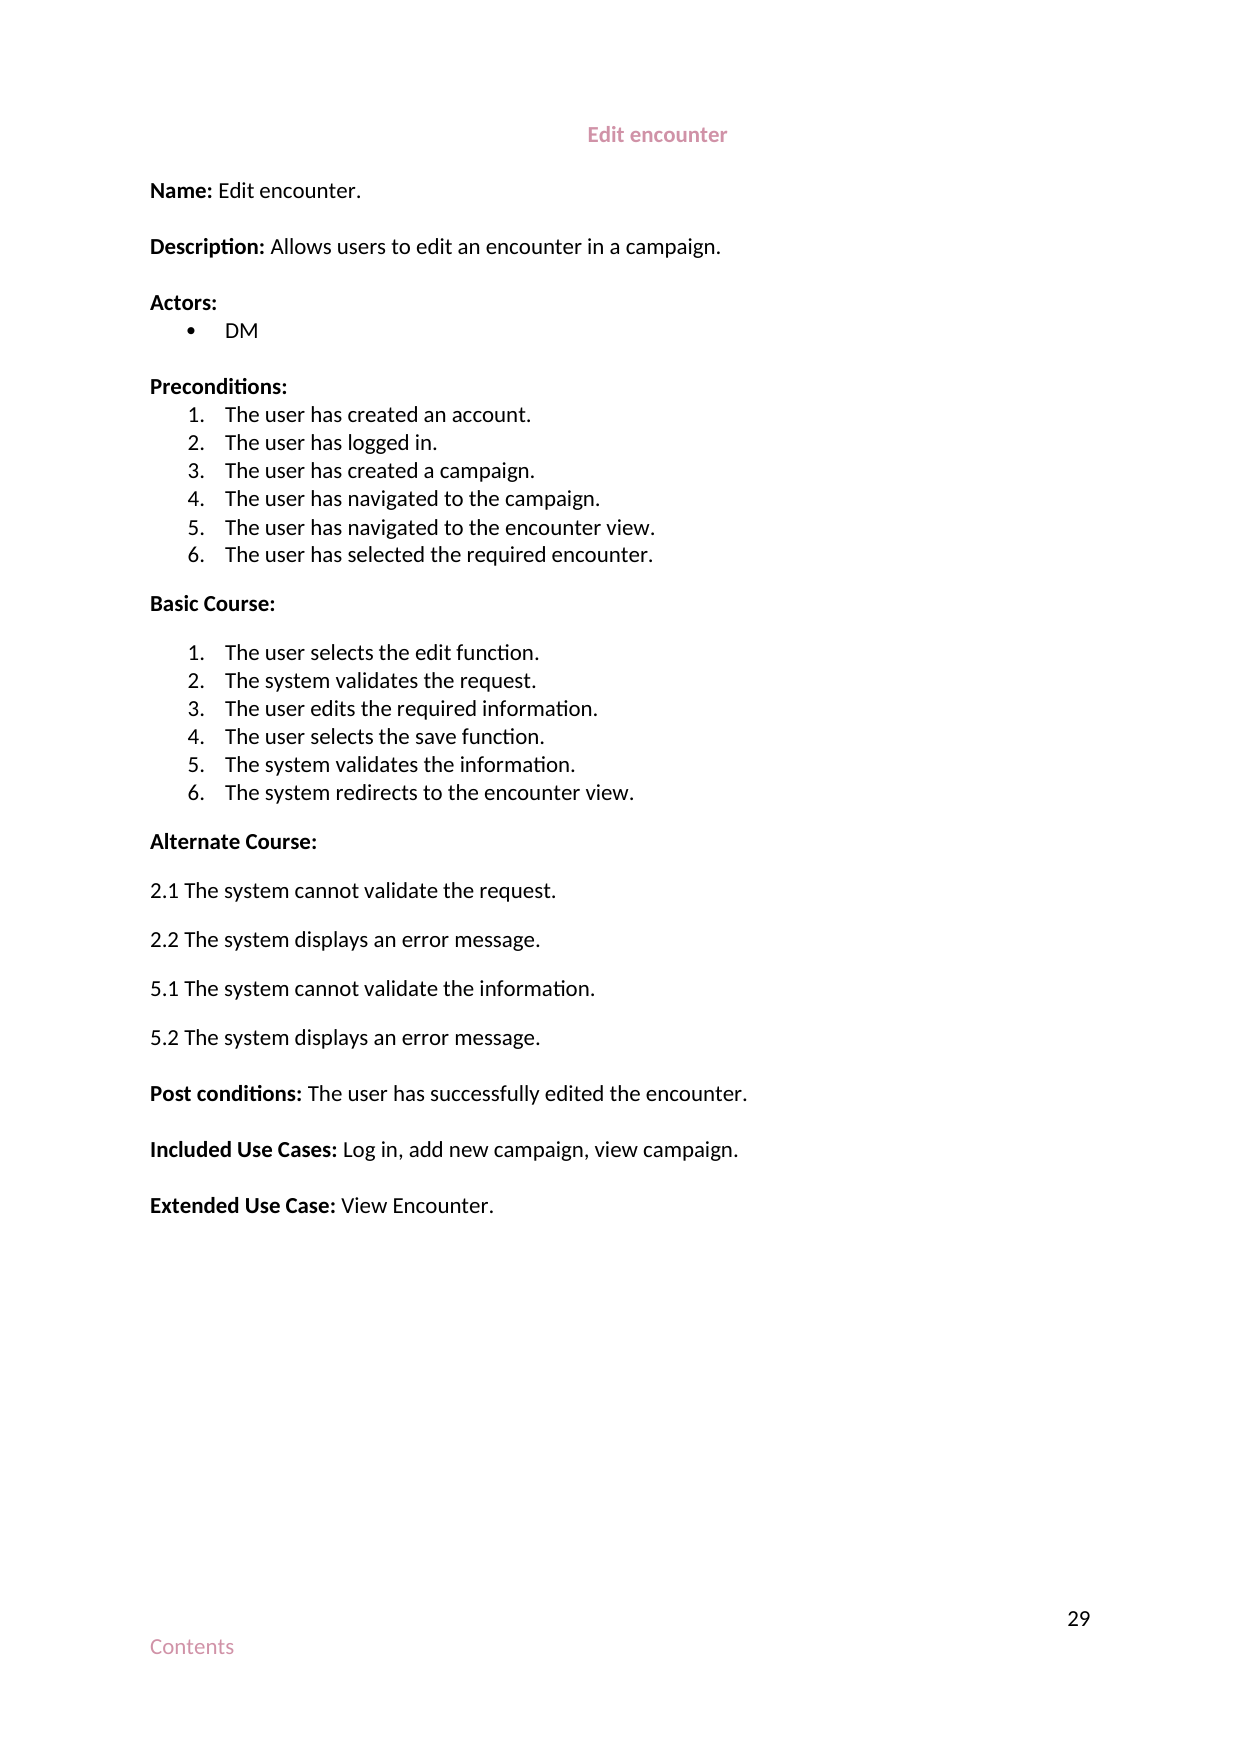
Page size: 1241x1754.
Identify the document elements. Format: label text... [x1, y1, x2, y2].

text Name: Edit encounter. [150, 176, 1090, 204]
text Preconditions: [150, 372, 1090, 401]
text 2.1 The system cannot validate the request. [150, 876, 1090, 904]
text Description: Allows users to edit an encounter in a campaign. [150, 232, 1090, 260]
list The user has created a campaign. [187, 457, 1090, 484]
list DM [187, 316, 1090, 344]
list The system redirects to the encounter view. [187, 778, 1090, 806]
list The user has navigated to the campaign. [187, 484, 1090, 513]
text 2.2 The system displays an error message. [150, 925, 1090, 953]
list The user has logged in. [187, 428, 1090, 457]
list The user has created an account. [187, 401, 1090, 428]
text Basic Course: [150, 589, 1090, 617]
list The user has selected the required encounter. [187, 541, 1090, 569]
text Alternate Course: [150, 827, 1090, 855]
text Actors: [150, 288, 1090, 316]
text Edit encounter [225, 120, 1090, 148]
list The system validates the request. [187, 666, 1090, 694]
text Included Use Cases: Log in, add new campaign, view campaign. [150, 1135, 1090, 1163]
list The user selects the edit function. [187, 638, 1090, 666]
list The user edits the required information. [187, 694, 1090, 722]
text Post conditions: The user has successfully edited the encounter. [150, 1079, 1090, 1107]
list The user has navigated to the encounter view. [187, 513, 1090, 541]
list The system validates the information. [187, 750, 1090, 778]
list The user selects the save function. [187, 722, 1090, 750]
text 5.2 The system displays an error message. [150, 1023, 1090, 1051]
text Extended Use Case: View Encounter. [150, 1191, 1090, 1219]
text 5.1 The system cannot validate the information. [150, 974, 1090, 1002]
